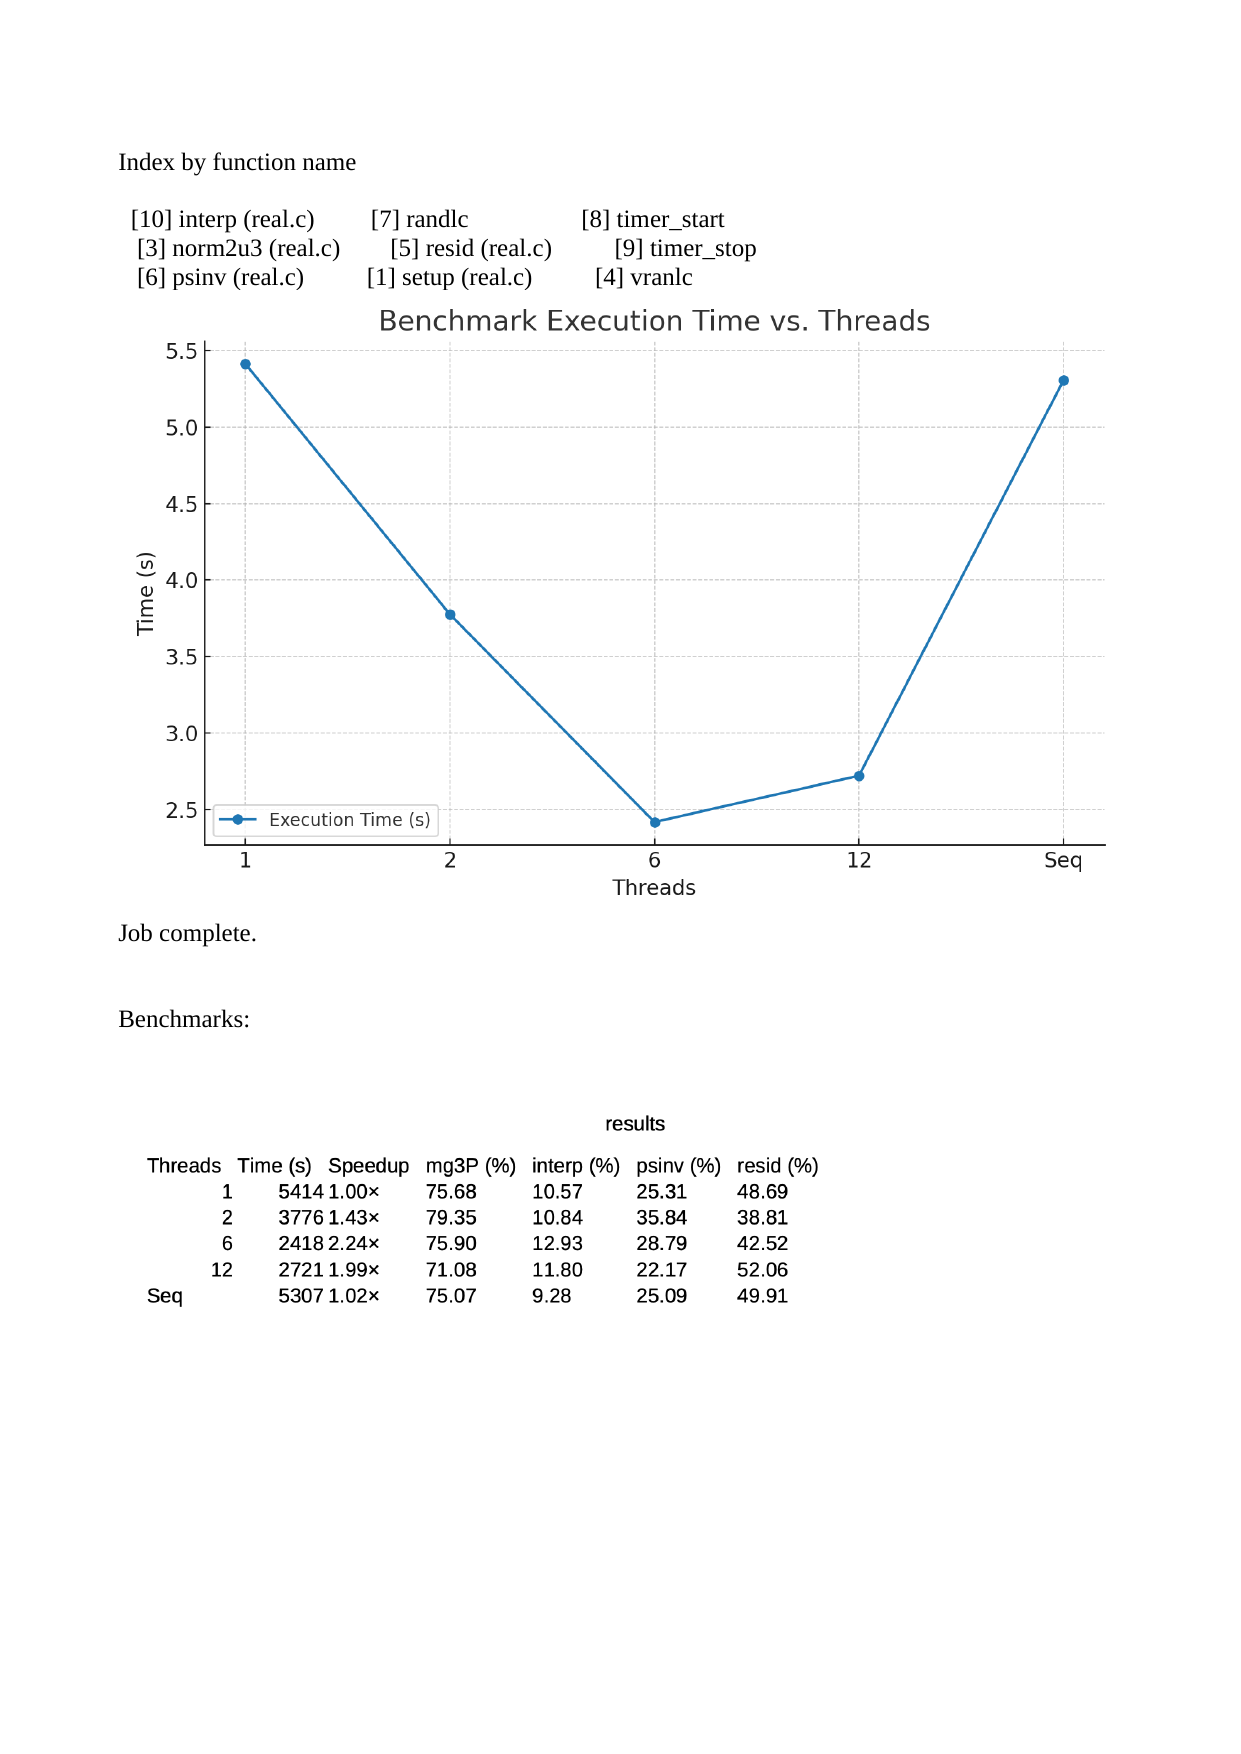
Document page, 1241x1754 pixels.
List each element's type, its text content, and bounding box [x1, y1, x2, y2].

picture [114, 1041, 932, 1395]
text Job complete. Benchmarks: [118, 918, 1122, 1062]
text Index by function name [118, 147, 1122, 176]
text [3] norm2u3 (real.c) [5] resid (real.c) [9] timer_stop [118, 233, 1122, 262]
text [10] interp (real.c) [7] randlc [8] timer_start [118, 204, 1122, 233]
text [6] psinv (real.c) [1] setup (real.c) [4] vranlc [118, 262, 1122, 290]
picture [118, 290, 1123, 918]
